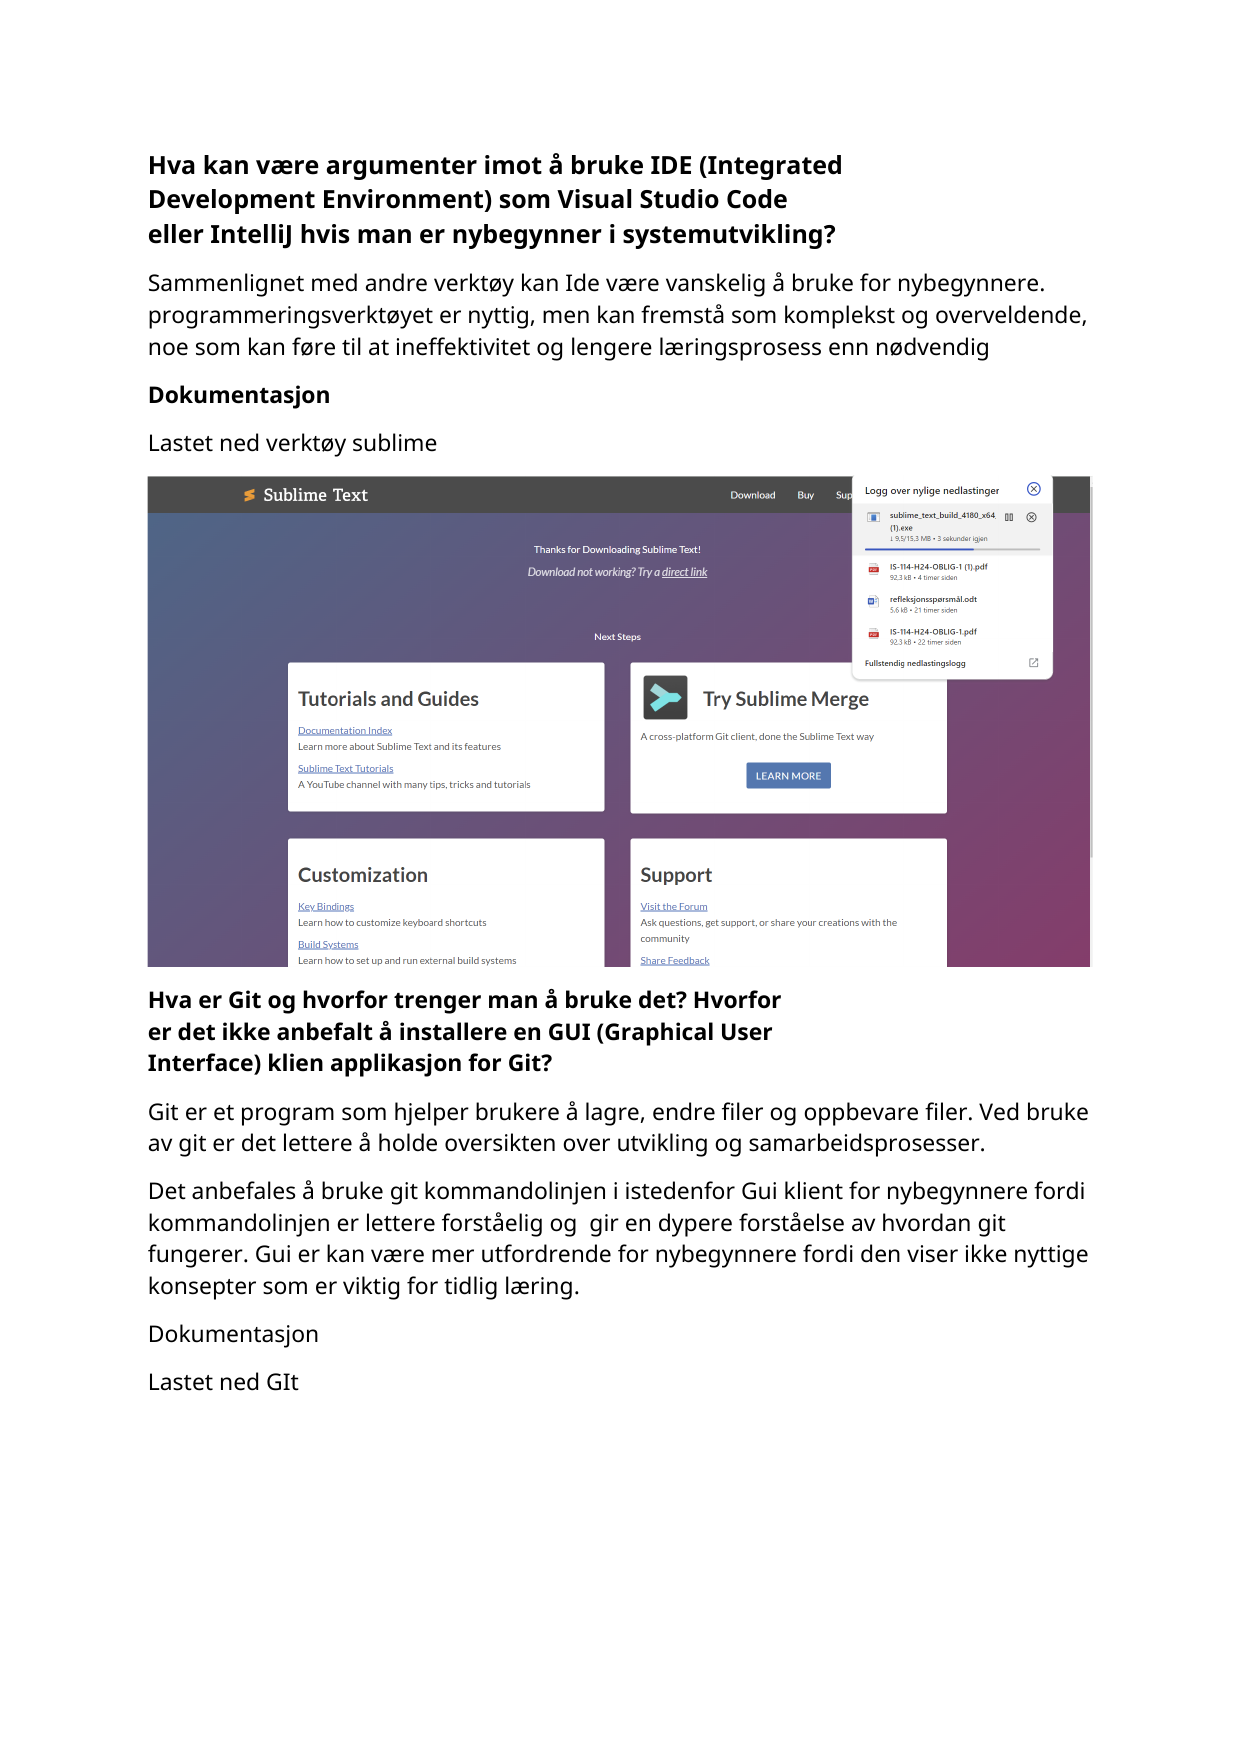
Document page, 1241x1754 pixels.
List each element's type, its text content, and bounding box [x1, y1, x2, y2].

text Dokumentasjon [148, 1318, 1093, 1349]
text Lastet ned verktøy sublime [148, 427, 1093, 458]
text Hva er Git og hvorfor trenger man å bruke det? Hvorfor er det ikke anbefalt å installere en GUI (Graphical User Interface) klien applikasjon for Git? [148, 984, 1093, 1078]
text Det anbefales å bruke git kommandolinjen i istedenfor Gui klient for nybegynnere fordi kommandolinjen er lettere forståelig og gir en dypere forståelse av hvordan git fungerer. Gui er kan være mer utfordrende for nybegynnere fordi den viser ikke nyttige konsepter som er viktig for tidlig læring. [148, 1175, 1093, 1301]
text Lastet ned GIt [148, 1366, 1093, 1398]
text Hva kan være argumenter imot å bruke IDE (Integrated Development Environment) som Visual Studio Code eller IntelliJ hvis man er nybegynner i systemutvikling? [148, 148, 1093, 250]
text Git er et program som hjelper brukere å lagre, endre filer og oppbevare filer. Ved bruke av git er det lettere å holde oversikten over utvikling og samarbeidsprosesser. [148, 1095, 1093, 1158]
text Dokumentasjon [148, 379, 1093, 410]
text Sammenlignet med andre verktøy kan Ide være vanskelig å bruke for nybegynnere. programmeringsverktøyet er nyttig, men kan fremstå som komplekst og overveldende, noe som kan føre til at ineffektivitet og lengere læringsprosess enn nødvendig [148, 267, 1093, 362]
